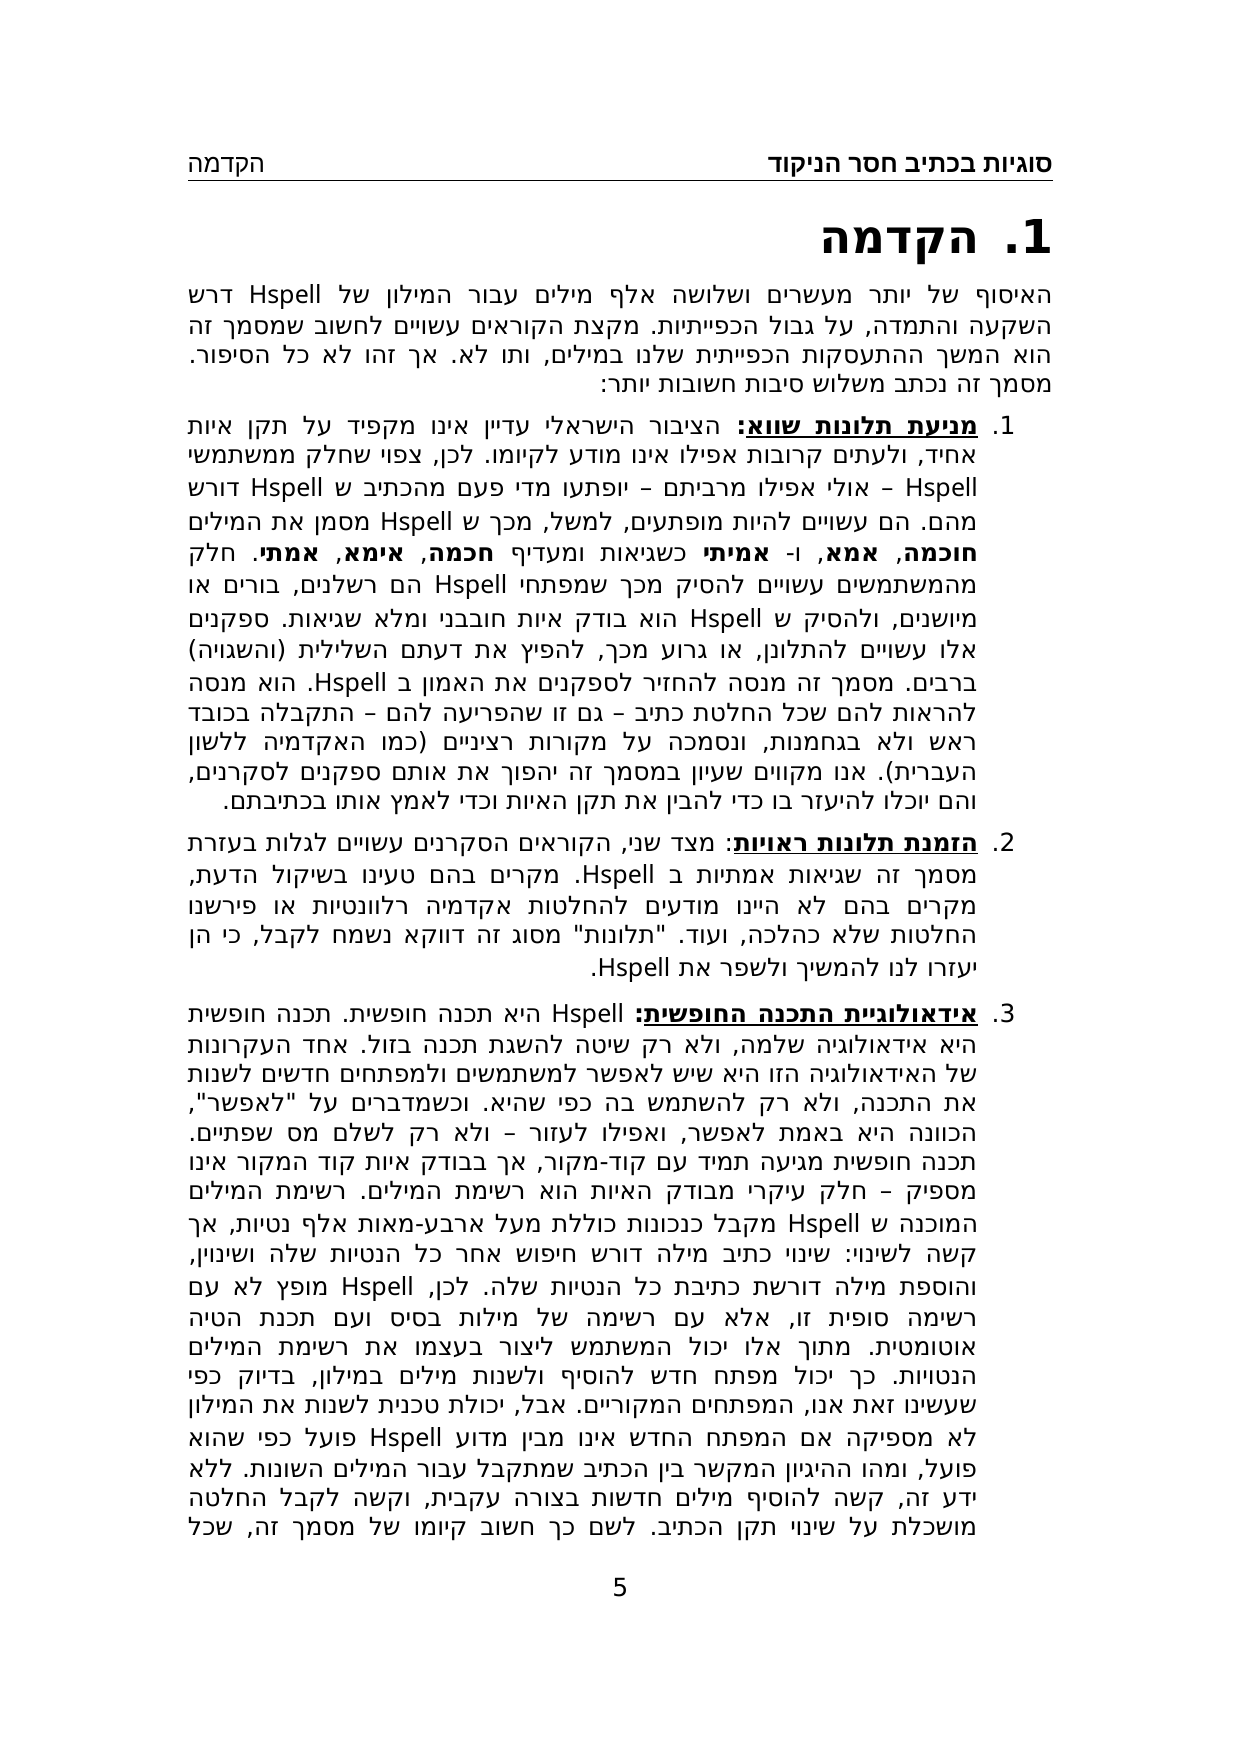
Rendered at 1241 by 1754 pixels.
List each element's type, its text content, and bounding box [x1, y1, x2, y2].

list הזמנת תלונות ראויות: מצד שני, הקוראים הסקרנים עשויים לגלות בעזרת מסמך זה שגיאות אמתיות ב Hspell. מקרים בהם טעינו בשיקול הדעת, מקרים בהם לא היינו מודעים להחלטות אקדמיה רלוונטיות או פירשנו החלטות שלא כהלכה, ועוד. "תלונות" מסוג זה דווקא נשמח לקבל, כי הן יעזרו לנו להמשיך ולשפר את Hspell. [187, 828, 1016, 983]
text האיסוף של יותר מעשרים ושלושה אלף מילים עבור המילון של Hspell דרש השקעה והתמדה, על גבול הכפייתיות. מקצת הקוראים עשויים לחשוב שמסמך זה הוא המשך ההתעסקות הכפייתית שלנו במילים, ותו לא. אך זהו לא כל הסיפור. מסמך זה נכתב משלוש סיבות חשובות יותר: [187, 277, 1053, 399]
list אידאולוגיית התכנה החופשית: Hspell היא תכנה חופשית. תכנה חופשית היא אידאולוגיה שלמה, ולא רק שיטה להשגת תכנה בזול. אחד העקרונות של האידאולוגיה הזו היא שיש לאפשר למשתמשים ולמפתחים חדשים לשנות את התכנה, ולא רק להשתמש בה כפי שהיא. וכשמדברים על "לאפשר", הכוונה היא באמת לאפשר, ואפילו לעזור – ולא רק לשלם מס שפתיים. תכנה חופשית מגיעה תמיד עם קוד-מקור, אך בבודק איות קוד המקור אינו מספיק – חלק עיקרי מבודק האיות הוא רשימת המילים. רשימת המילים המוכנה ש Hspell מקבל כנכונות כוללת מעל ארבע-מאות אלף נטיות, אך קשה לשינוי: שינוי כתיב מילה דורש חיפוש אחר כל הנטיות שלה ושינוין, והוספת מילה דורשת כתיבת כל הנטיות שלה. לכן, Hspell מופץ לא עם רשימה סופית זו, אלא עם רשימה של מילות בסיס ועם תכנת הטיה אוטומטית. מתוך אלו יכול המשתמש ליצור בעצמו את רשימת המילים הנטויות. כך יכול מפתח חדש להוסיף ולשנות מילים במילון, בדיוק כפי שעשינו זאת אנו, המפתחים המקוריים. אבל, יכולת טכנית לשנות את המילון לא מספיקה אם המפתח החדש אינו מבין מדוע Hspell פועל כפי שהוא פועל, ומהו ההיגיון המקשר בין הכתיב שמתקבל עבור המילים השונות. ללא ידע זה, קשה להוסיף מילים חדשות בצורה עקבית, וקשה לקבל החלטה מושכלת על שינוי תקן הכתיב. לשם כך חשוב קיומו של מסמך זה, שכל מפתח עתידי של Hspell יוכל להיעזר בו. [187, 996, 1016, 1542]
subtitle הקדמה [187, 210, 1053, 264]
list מניעת תלונות שווא: הציבור הישראלי עדיין אינו מקפיד על תקן איות אחיד, ולעתים קרובות אפילו אינו מודע לקיומו. לכן, צפוי שחלק ממשתמשי Hspell – אולי אפילו מרביתם – יופתעו מדי פעם מהכתיב ש Hspell דורש מהם. הם עשויים להיות מופתעים, למשל, מכך ש Hspell מסמן את המילים חוכמה, אמא, ו- אמיתי כשגיאות ומעדיף חכמה, אימא, אמתי. חלק מהמשתמשים עשויים להסיק מכך שמפתחי Hspell הם רשלנים, בורים או מיושנים, ולהסיק ש Hspell הוא בודק איות חובבני ומלא שגיאות. ספקנים אלו עשויים להתלונן, או גרוע מכך, להפיץ את דעתם השלילית (והשגויה) ברבים. מסמך זה מנסה להחזיר לספקנים את האמון ב Hspell. הוא מנסה להראות להם שכל החלטת כתיב – גם זו שהפריעה להם – התקבלה בכובד ראש ולא בגחמנות, ונסמכה על מקורות רציניים (כמו האקדמיה ללשון העברית). אנו מקווים שעיון במסמך זה יהפוך את אותם ספקנים לסקרנים, והם יוכלו להיעזר בו כדי להבין את תקן האיות וכדי לאמץ אותו בכתיבתם. [187, 411, 1016, 815]
